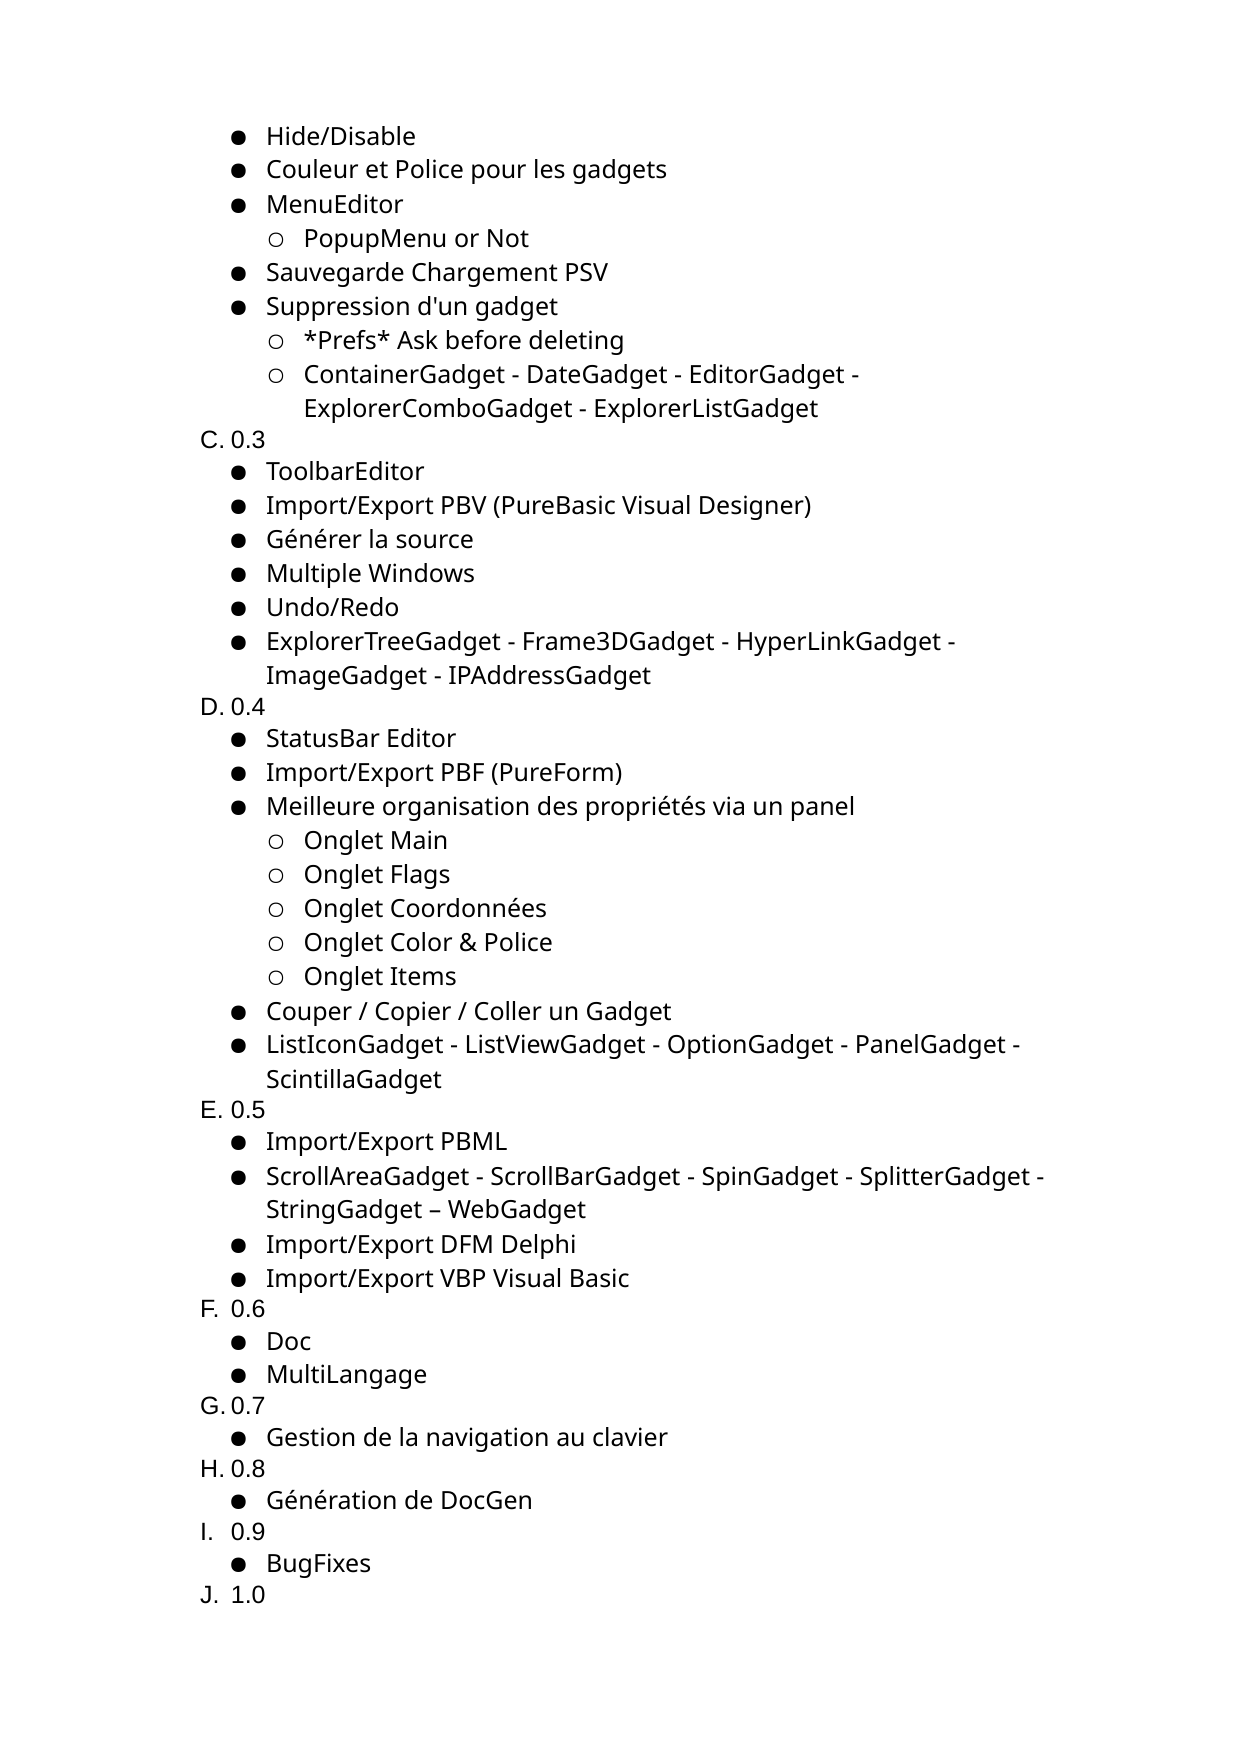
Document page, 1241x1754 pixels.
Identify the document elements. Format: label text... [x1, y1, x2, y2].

list Hide/Disable [266, 118, 1122, 152]
list MultiLangage [266, 1357, 1122, 1391]
list Meilleure organisation des propriétés via un panel [266, 789, 1122, 823]
list *Prefs* Ask before deleting [266, 322, 1122, 357]
list Multiple Windows [266, 556, 1122, 590]
list Couper / Copier / Coller un Gadget [266, 993, 1122, 1027]
list Import/Export PBF (PureForm) [266, 755, 1122, 789]
list 0.4 [193, 692, 1122, 721]
list Onglet Items [266, 959, 1122, 993]
list Génération de DocGen [266, 1483, 1122, 1517]
list 1.0 [193, 1580, 1122, 1608]
list StatusBar Editor [266, 721, 1122, 755]
list 0.3 [193, 425, 1122, 453]
list Onglet Flags [266, 857, 1122, 891]
list MenuEditor [266, 186, 1122, 220]
list 0.6 [193, 1294, 1122, 1323]
list Onglet Coordonnées [266, 891, 1122, 925]
list Gestion de la navigation au clavier [266, 1420, 1122, 1454]
list ListIconGadget - ListViewGadget - OptionGadget - PanelGadget - ScintillaGadget [266, 1027, 1122, 1095]
list Suppression d'un gadget [266, 288, 1122, 322]
list Doc [266, 1323, 1122, 1357]
list PopupMenu or Not [266, 220, 1122, 254]
list Import/Export PBV (PureBasic Visual Designer) [266, 487, 1122, 522]
list 0.9 [193, 1517, 1122, 1546]
list Undo/Redo [266, 590, 1122, 624]
list Import/Export PBML [266, 1124, 1122, 1158]
list Sauvegarde Chargement PSV [266, 254, 1122, 288]
list Import/Export VBP Visual Basic [266, 1260, 1122, 1294]
list ContainerGadget - DateGadget - EditorGadget - ExplorerComboGadget - ExplorerListGadget [266, 357, 1122, 425]
list 0.5 [193, 1095, 1122, 1124]
list BugFixes [266, 1546, 1122, 1580]
list Couleur et Police pour les gadgets [266, 152, 1122, 186]
list Onglet Main [266, 823, 1122, 857]
list Onglet Color & Police [266, 925, 1122, 959]
list ScrollAreaGadget - ScrollBarGadget - SpinGadget - SplitterGadget - StringGadget – WebGadget [266, 1158, 1122, 1226]
list 0.8 [193, 1454, 1122, 1483]
list 0.7 [193, 1391, 1122, 1420]
list ExplorerTreeGadget - Frame3DGadget - HyperLinkGadget - ImageGadget - IPAddressGadget [266, 624, 1122, 692]
list Import/Export DFM Delphi [266, 1226, 1122, 1260]
list Générer la source [266, 522, 1122, 556]
list ToolbarEditor [266, 453, 1122, 487]
